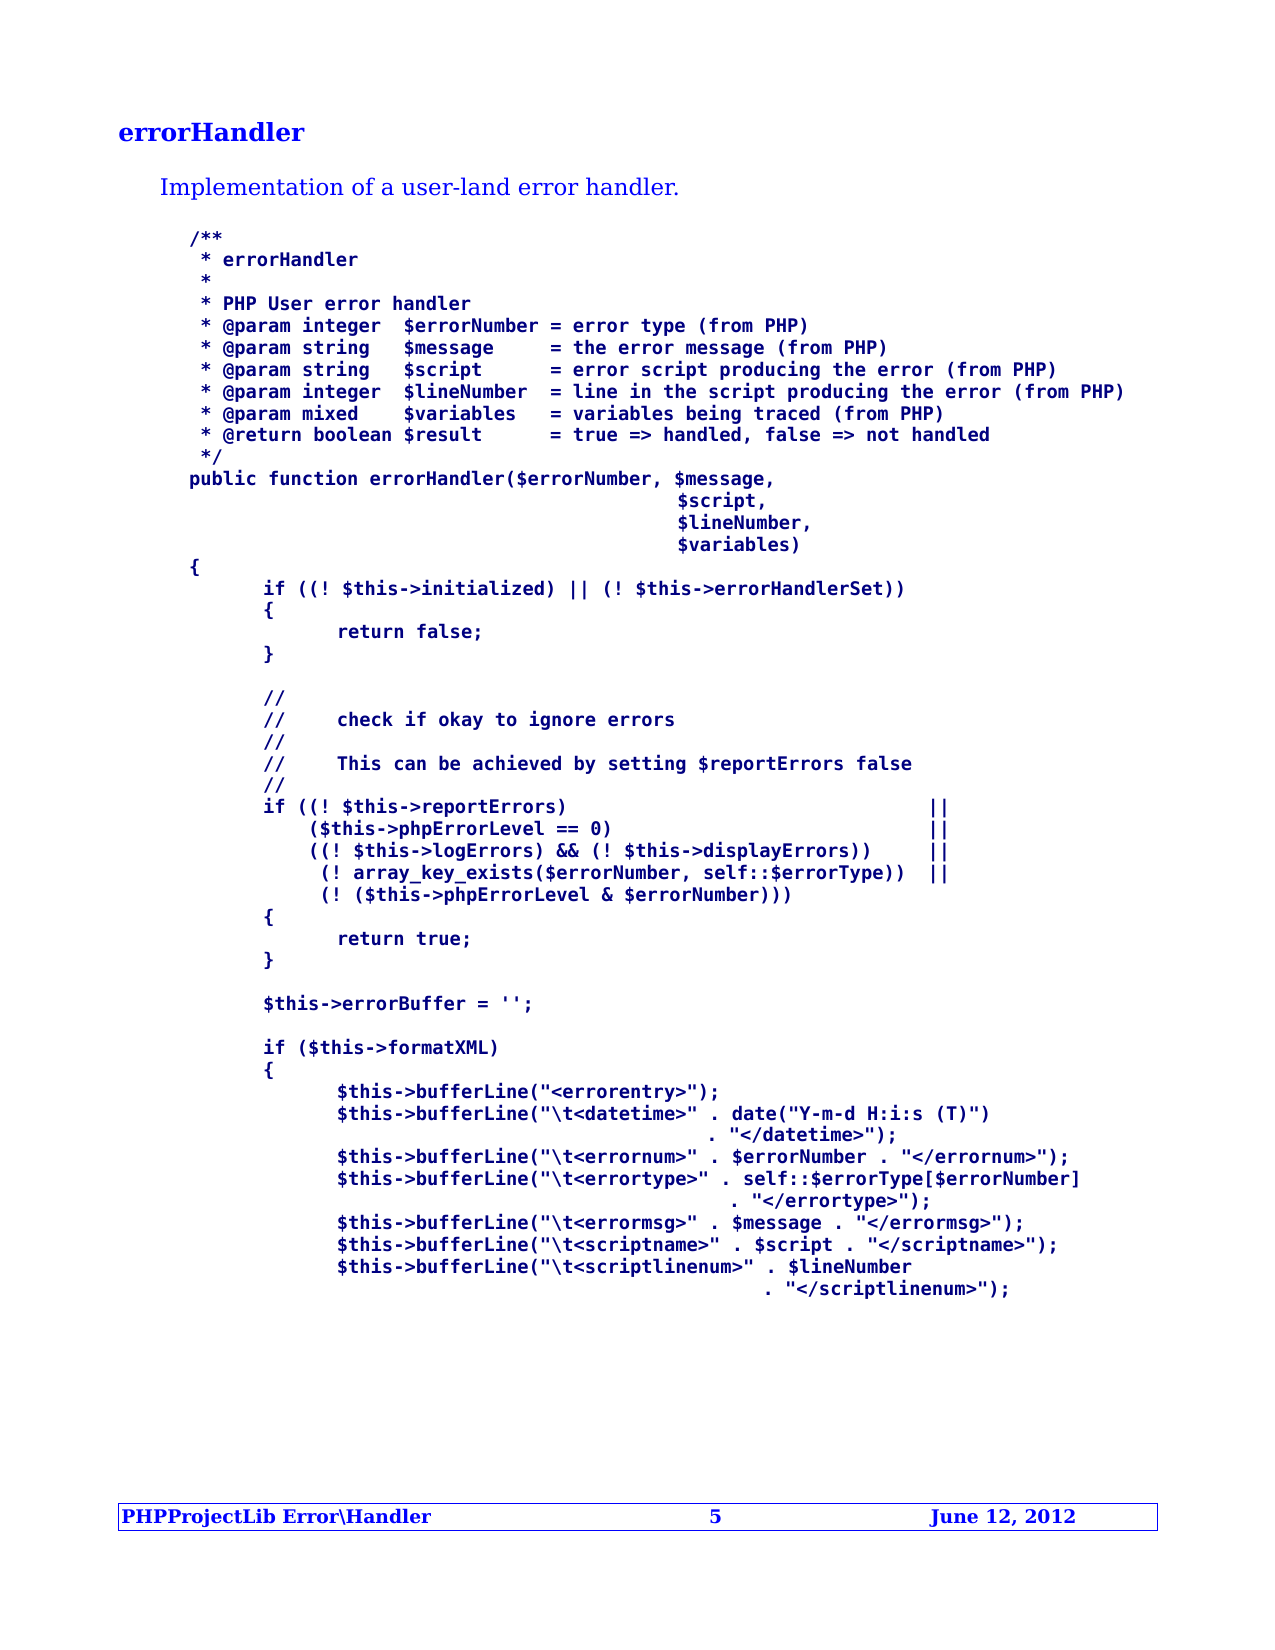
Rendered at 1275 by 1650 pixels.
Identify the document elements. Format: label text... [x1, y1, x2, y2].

list { [189, 556, 1157, 577]
list $variables) [189, 534, 1157, 556]
list $this->errorBuffer = ''; [189, 993, 1157, 1015]
list (! array_key_exists($errorNumber, self::$errorType)) || [189, 862, 1157, 884]
list /** [189, 227, 1157, 249]
list $this->bufferLine("\t<scriptlinenum>" . $lineNumber [189, 1256, 1157, 1277]
list // [189, 774, 1157, 796]
list // This can be achieved by setting $reportErrors false [189, 752, 1157, 774]
list return false; [189, 621, 1157, 643]
list . "</datetime>"); [189, 1124, 1157, 1146]
list } [189, 643, 1157, 665]
list * @param integer $errorNumber = error type (from PHP) [189, 315, 1157, 337]
list // [189, 687, 1157, 709]
list if ($this->formatXML) [189, 1037, 1157, 1059]
list ($this->phpErrorLevel == 0) || [189, 818, 1157, 840]
list $this->bufferLine("\t<scriptname>" . $script . "</scriptname>"); [189, 1234, 1157, 1256]
list * @param mixed $variables = variables being traced (from PHP) [189, 402, 1157, 424]
list $script, [189, 490, 1157, 512]
list $this->bufferLine("\t<errortype>" . self::$errorType[$errorNumber] [189, 1168, 1157, 1190]
list return true; [189, 927, 1157, 949]
list if ((! $this->reportErrors) || [189, 796, 1157, 818]
list */ [189, 446, 1157, 468]
list * PHP User error handler [189, 293, 1157, 315]
title errorHandler [118, 118, 1157, 147]
list * @param string $script = error script producing the error (from PHP) [189, 359, 1157, 381]
list if ((! $this->initialized) || (! $this->errorHandlerSet)) [189, 577, 1157, 599]
text Implementation of a user-land error handler. [159, 174, 1157, 201]
list // [189, 731, 1157, 752]
list } [189, 949, 1157, 971]
list * errorHandler [189, 249, 1157, 271]
list public function errorHandler($errorNumber, $message, [189, 468, 1157, 490]
list * @return boolean $result = true => handled, false => not handled [189, 424, 1157, 446]
list ((! $this->logErrors) && (! $this->displayErrors)) || [189, 840, 1157, 862]
list * @param string $message = the error message (from PHP) [189, 337, 1157, 359]
list $this->bufferLine("<errorentry>"); [189, 1081, 1157, 1102]
list $this->bufferLine("\t<datetime>" . date("Y-m-d H:i:s (T)") [189, 1102, 1157, 1124]
list { [189, 1059, 1157, 1081]
list * [189, 271, 1157, 293]
list { [189, 906, 1157, 927]
list $lineNumber, [189, 512, 1157, 534]
list // check if okay to ignore errors [189, 709, 1157, 731]
list (! ($this->phpErrorLevel & $errorNumber))) [189, 884, 1157, 906]
list . "</errortype>"); [189, 1190, 1157, 1212]
list . "</scriptlinenum>"); [189, 1277, 1157, 1299]
list $this->bufferLine("\t<errormsg>" . $message . "</errormsg>"); [189, 1212, 1157, 1234]
list { [189, 599, 1157, 621]
list $this->bufferLine("\t<errornum>" . $errorNumber . "</errornum>"); [189, 1146, 1157, 1168]
list * @param integer $lineNumber = line in the script producing the error (from PHP) [189, 381, 1157, 402]
